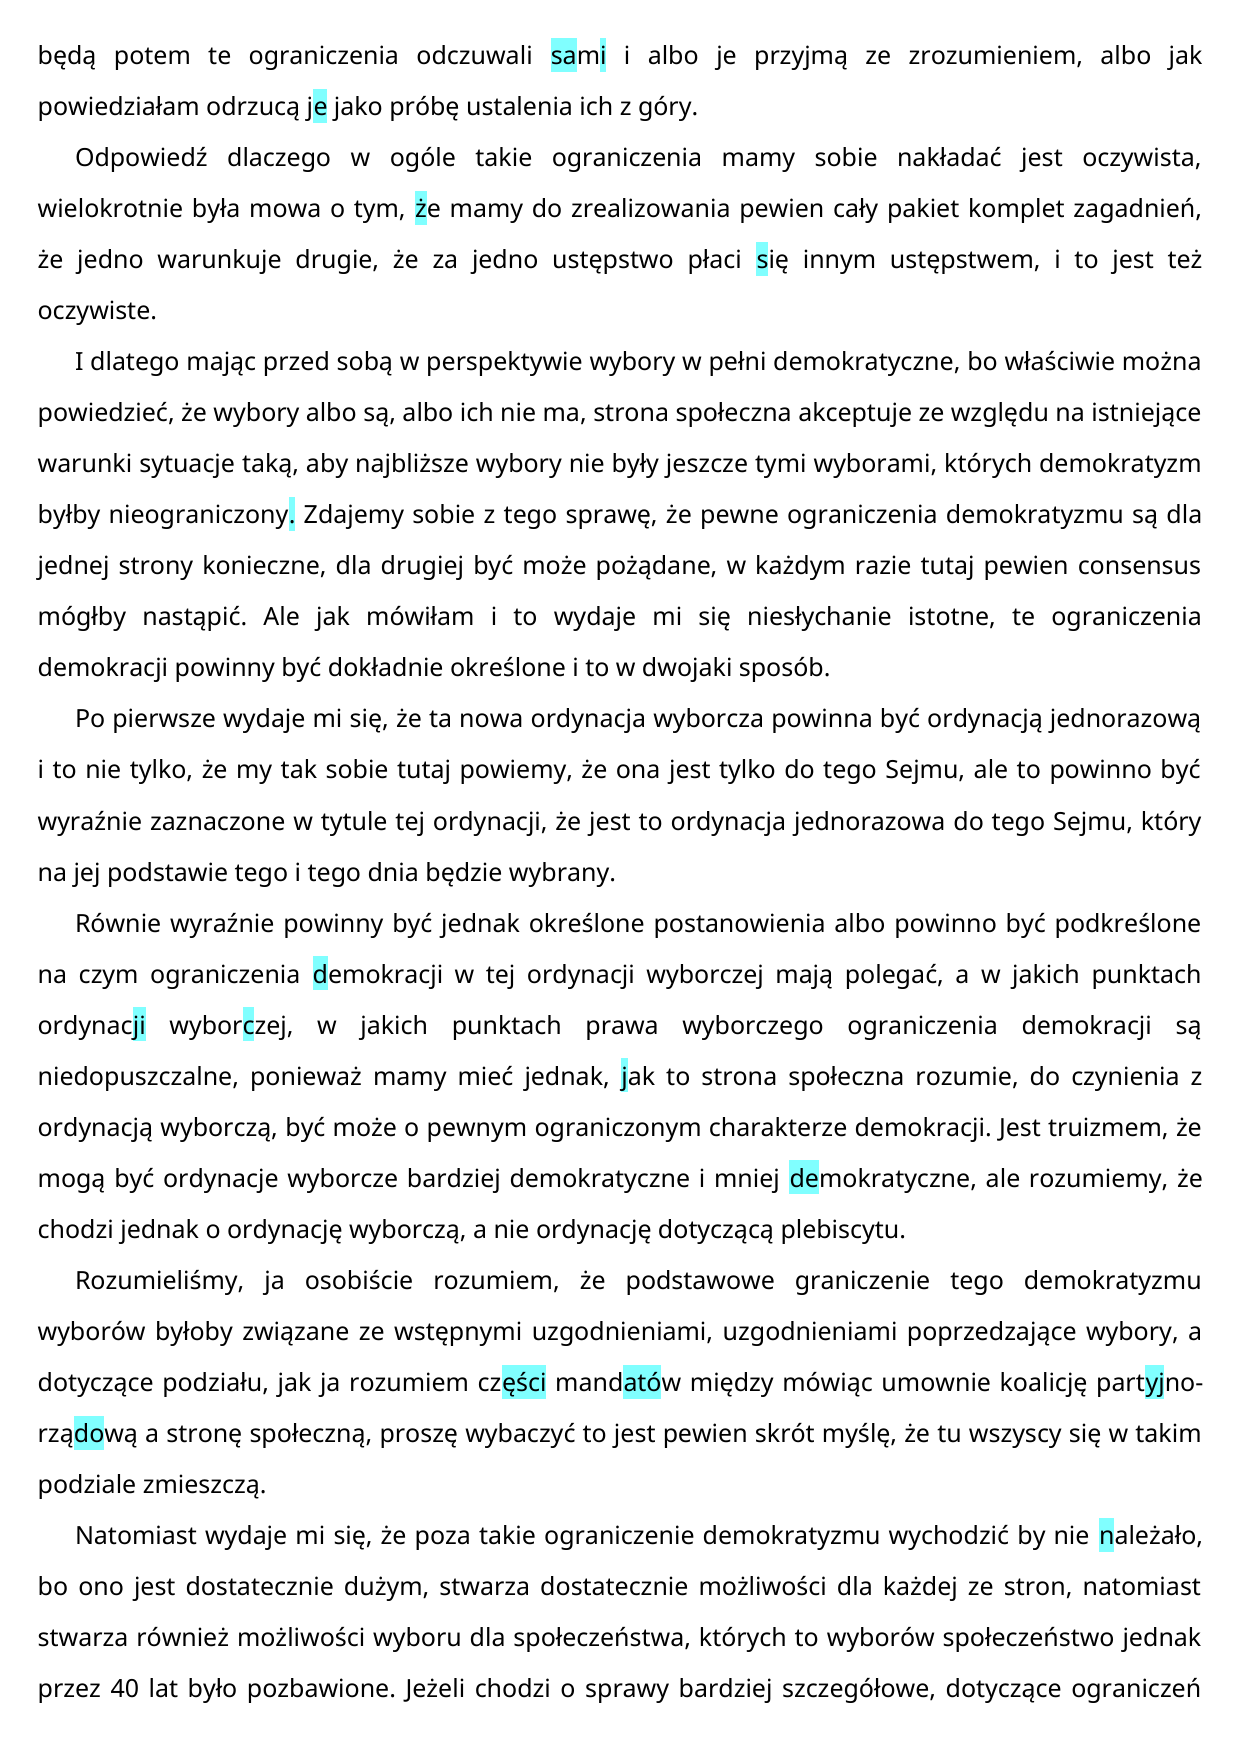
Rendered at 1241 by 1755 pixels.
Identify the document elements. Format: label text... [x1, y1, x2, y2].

text Odpowiedź dlaczego w ogóle takie ograniczenia mamy sobie nakładać jest oczywista, wielokrotnie była mowa o tym, że mamy do zrealizowania pewien cały pakiet komplet zagadnień, że jedno warunkuje drugie, że za jedno ustępstwo płaci się innym ustępstwem, i to jest też oczywiste. [37, 139, 1203, 327]
text Rozumieliśmy, ja osobiście rozumiem, że podstawowe graniczenie tego demokratyzmu wyborów byłoby związane ze wstępnymi uzgodnieniami, uzgodnieniami poprzedzające wybory, a dotyczące podziału, jak ja rozumiem części mandatów między mówiąc umownie koalicję partyjno-rządową a stronę społeczną, proszę wybaczyć to jest pewien skrót myślę, że tu wszyscy się w takim podziale zmieszczą. [37, 1262, 1203, 1501]
text Natomiast wydaje mi się, że poza takie ograniczenie demokratyzmu wychodzić by nie należało, bo ono jest dostatecznie dużym, stwarza dostatecznie możliwości dla każdej ze stron, natomiast stwarza również możliwości wyboru dla społeczeństwa, których to wyborów społeczeństwo jednak przez 40 lat było pozbawione. Jeżeli chodzi o sprawy bardziej szczegółowe, dotyczące ograniczeń [37, 1518, 1203, 1705]
text Po pierwsze wydaje mi się, że ta nowa ordynacja wyborcza powinna być ordynacją jednorazową i to nie tylko, że my tak sobie tutaj powiemy, że ona jest tylko do tego Sejmu, ale to powinno być wyraźnie zaznaczone w tytule tej ordynacji, że jest to ordynacja jednorazowa do tego Sejmu, który na jej podstawie tego i tego dnia będzie wybrany. [37, 701, 1203, 888]
text I dlatego mając przed sobą w perspektywie wybory w pełni demokratyczne, bo właściwie można powiedzieć, że wybory albo są, albo ich nie ma, strona społeczna akceptuje ze względu na istniejące warunki sytuacje taką, aby najbliższe wybory nie były jeszcze tymi wyborami, których demokratyzm byłby nieograniczony. Zdajemy sobie z tego sprawę, że pewne ograniczenia demokratyzmu są dla jednej strony konieczne, dla drugiej być może pożądane, w każdym razie tutaj pewien consensus mógłby nastąpić. Ale jak mówiłam i to wydaje mi się niesłychanie istotne, te ograniczenia demokracji powinny być dokładnie określone i to w dwojaki sposób. [37, 344, 1203, 684]
text Równie wyraźnie powinny być jednak określone postanowienia albo powinno być podkreślone na czym ograniczenia demokracji w tej ordynacji wyborczej mają polegać, a w jakich punktach ordynacji wyborczej, w jakich punktach prawa wyborczego ograniczenia demokracji są niedopuszczalne, ponieważ mamy mieć jednak, jak to strona społeczna rozumie, do czynienia z ordynacją wyborczą, być może o pewnym ograniczonym charakterze demokracji. Jest truizmem, że mogą być ordynacje wyborcze bardziej demokratyczne i mniej demokratyczne, ale rozumiemy, że chodzi jednak o ordynację wyborczą, a nie ordynację dotyczącą plebiscytu. [37, 905, 1203, 1246]
text będą potem te ograniczenia odczuwali sami i albo je przyjmą ze zrozumieniem, albo jak powiedziałam odrzucą je jako próbę ustalenia ich z góry. [37, 37, 1203, 123]
